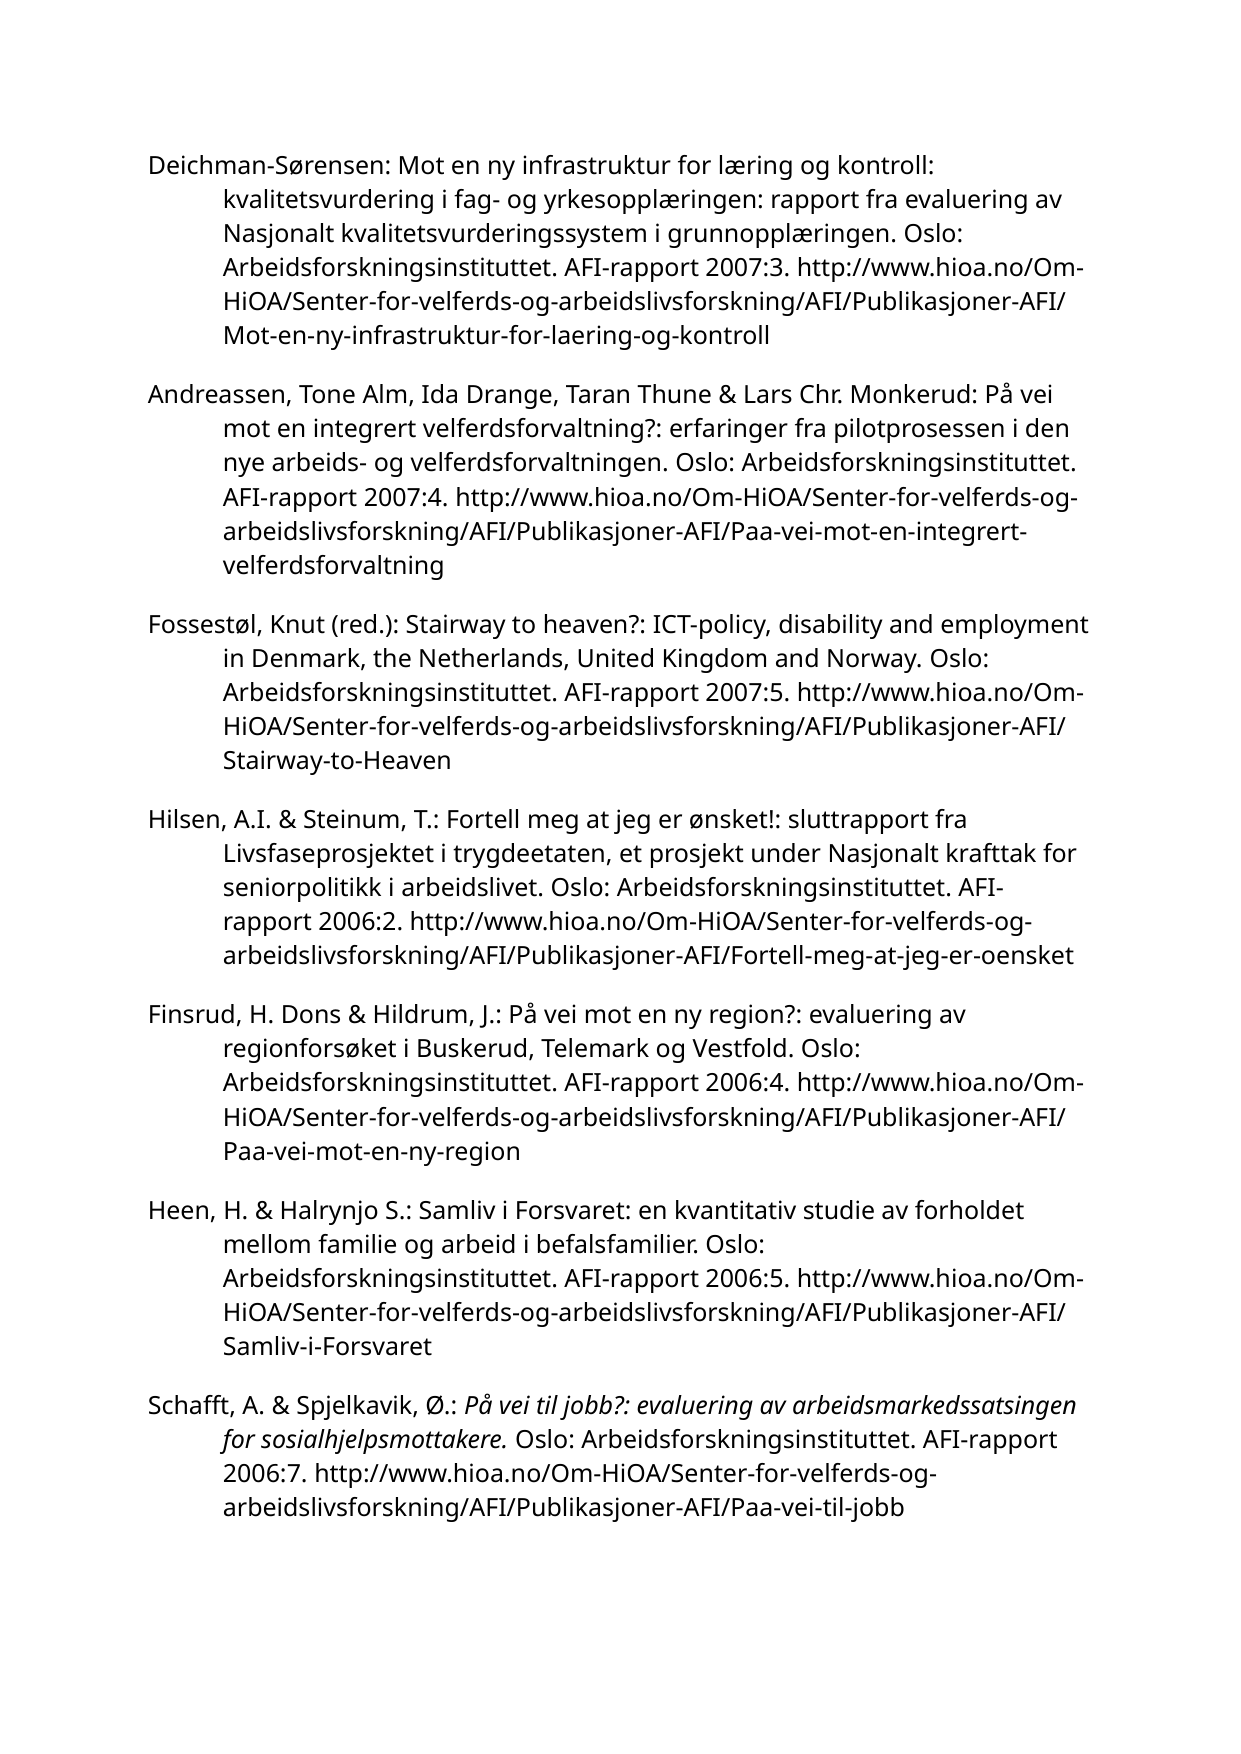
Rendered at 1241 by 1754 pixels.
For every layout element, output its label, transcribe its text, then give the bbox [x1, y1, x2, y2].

list Finsrud, H. Dons & Hildrum, J.: På vei mot en ny region?: evaluering av regionforsøket i Buskerud, Telemark og Vestfold. Oslo: Arbeidsforskningsinstituttet. AFI-rapport 2006:4. http://www.hioa.no/Om-HiOA/Senter-for-velferds-og-arbeidslivsforskning/AFI/Publikasjoner-AFI/Paa-vei-mot-en-ny-region [148, 997, 1093, 1167]
list Deichman-Sørensen: Mot en ny infrastruktur for læring og kontroll: kvalitetsvurdering i fag- og yrkesopplæringen: rapport fra evaluering av Nasjonalt kvalitetsvurderingssystem i grunnopplæringen. Oslo: Arbeidsforskningsinstituttet. AFI-rapport 2007:3. http://www.hioa.no/Om-HiOA/Senter-for-velferds-og-arbeidslivsforskning/AFI/Publikasjoner-AFI/Mot-en-ny-infrastruktur-for-laering-og-kontroll [148, 148, 1093, 352]
list Andreassen, Tone Alm, Ida Drange, Taran Thune & Lars Chr. Monkerud: På vei mot en integrert velferdsforvaltning?: erfaringer fra pilotprosessen i den nye arbeids- og velferdsforvaltningen. Oslo: Arbeidsforskningsinstituttet. AFI-rapport 2007:4. http://www.hioa.no/Om-HiOA/Senter-for-velferds-og-arbeidslivsforskning/AFI/Publikasjoner-AFI/Paa-vei-mot-en-integrert-velferdsforvaltning [148, 377, 1093, 581]
list Fossestøl, Knut (red.): Stairway to heaven?: ICT-policy, disability and employment in Denmark, the Netherlands, United Kingdom and Norway. Oslo: Arbeidsforskningsinstituttet. AFI-rapport 2007:5. http://www.hioa.no/Om-HiOA/Senter-for-velferds-og-arbeidslivsforskning/AFI/Publikasjoner-AFI/Stairway-to-Heaven [148, 606, 1093, 777]
list Schafft, A. & Spjelkavik, Ø.: På vei til jobb?: evaluering av arbeidsmarkedssatsingen for sosialhjelpsmottakere. Oslo: Arbeidsforskningsinstituttet. AFI-rapport 2006:7. http://www.hioa.no/Om-HiOA/Senter-for-velferds-og-arbeidslivsforskning/AFI/Publikasjoner-AFI/Paa-vei-til-jobb [148, 1388, 1093, 1524]
list Heen, H. & Halrynjo S.: Samliv i Forsvaret: en kvantitativ studie av forholdet mellom familie og arbeid i befalsfamilier. Oslo: Arbeidsforskningsinstituttet. AFI-rapport 2006:5. http://www.hioa.no/Om-HiOA/Senter-for-velferds-og-arbeidslivsforskning/AFI/Publikasjoner-AFI/Samliv-i-Forsvaret [148, 1192, 1093, 1363]
list Hilsen, A.I. & Steinum, T.: Fortell meg at jeg er ønsket!: sluttrapport fra Livsfaseprosjektet i trygdeetaten, et prosjekt under Nasjonalt krafttak for seniorpolitikk i arbeidslivet. Oslo: Arbeidsforskningsinstituttet. AFI-rapport 2006:2. http://www.hioa.no/Om-HiOA/Senter-for-velferds-og-arbeidslivsforskning/AFI/Publikasjoner-AFI/Fortell-meg-at-jeg-er-oensket [148, 802, 1093, 972]
